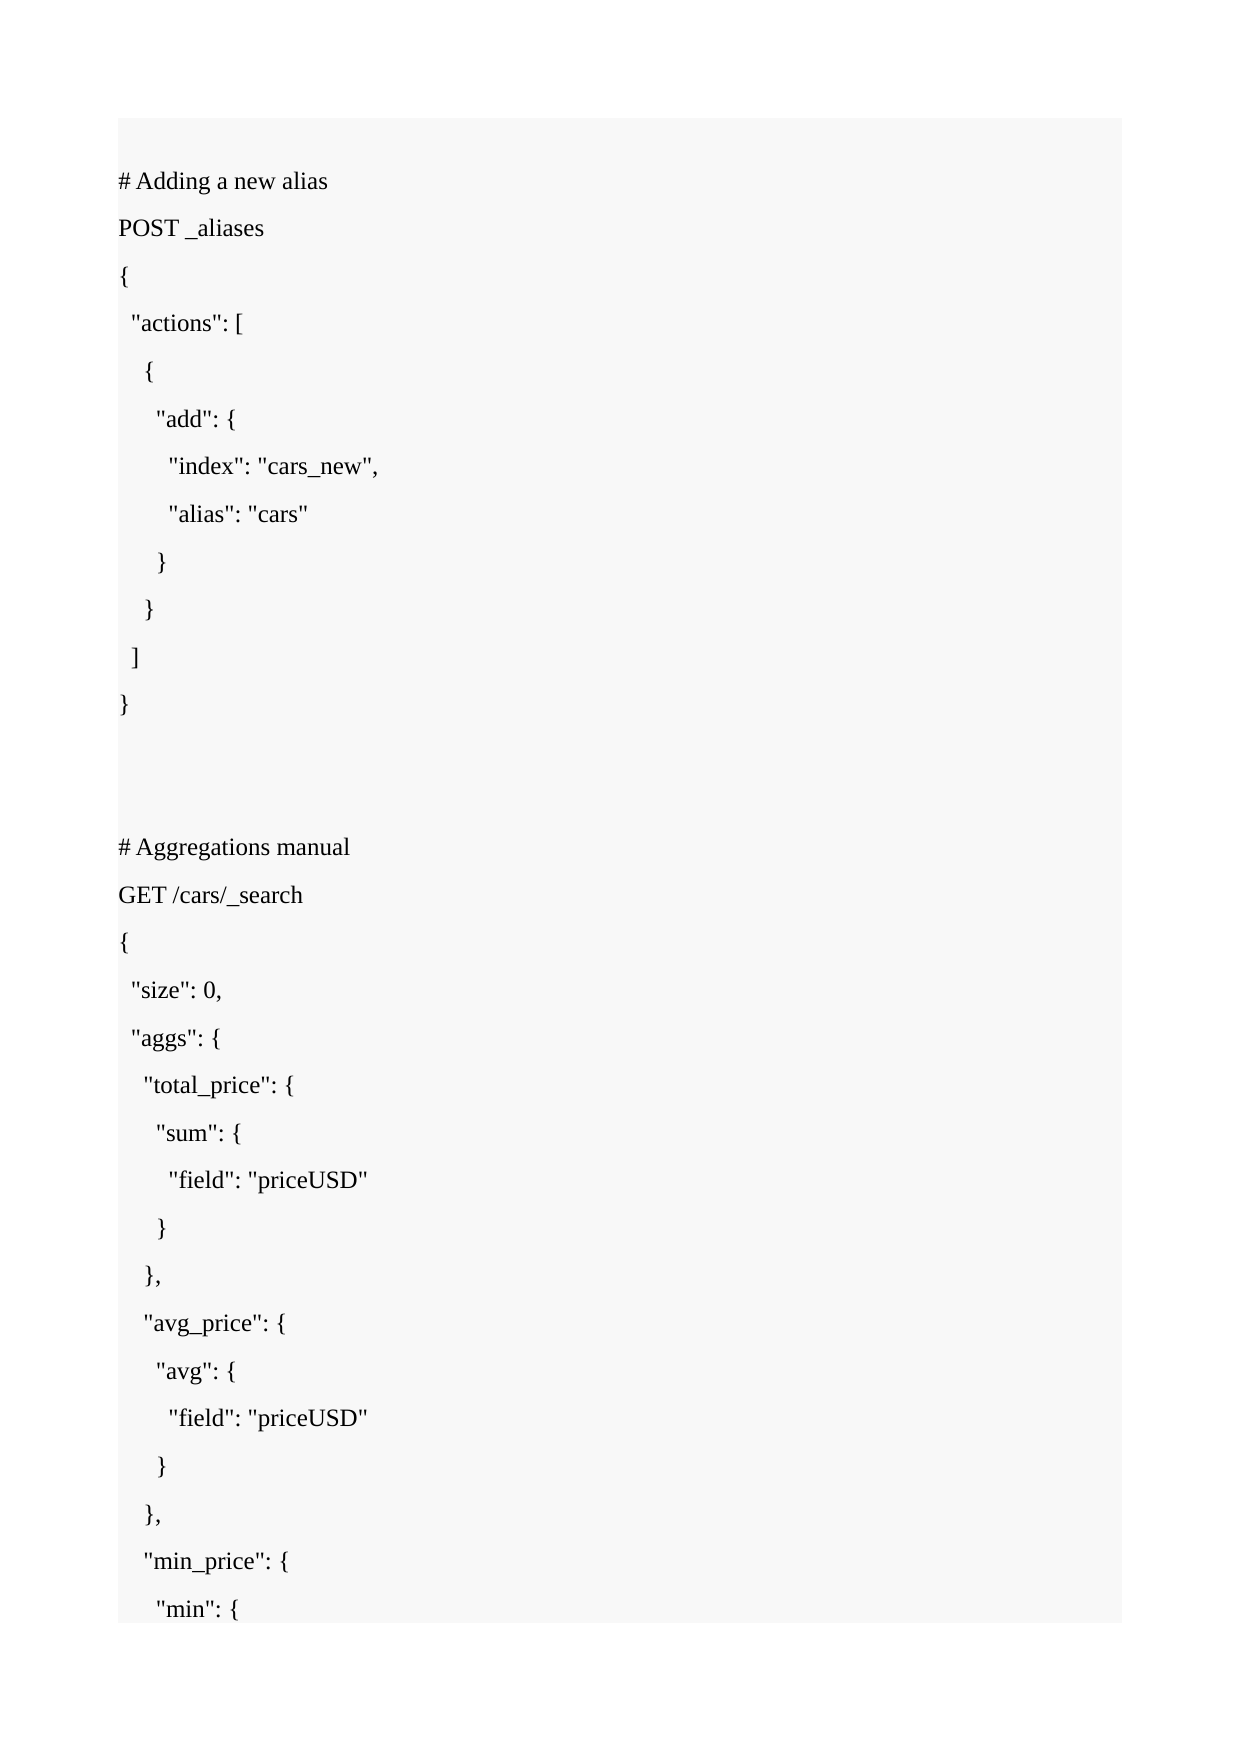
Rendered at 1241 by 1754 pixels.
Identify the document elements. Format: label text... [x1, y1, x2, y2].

text { [118, 261, 1122, 290]
text # Aggregations manual [118, 832, 1122, 861]
text { [118, 927, 1122, 956]
text "field": "priceUSD" [118, 1403, 1122, 1432]
text "aggs": { [118, 1023, 1122, 1051]
text "sum": { [118, 1118, 1122, 1147]
text "avg_price": { [118, 1308, 1122, 1337]
text "add": { [118, 404, 1122, 432]
text "avg": { [118, 1356, 1122, 1384]
text "field": "priceUSD" [118, 1165, 1122, 1194]
text "total_price": { [118, 1070, 1122, 1099]
text }, [118, 1499, 1122, 1527]
text { [118, 356, 1122, 385]
text }, [118, 1261, 1122, 1289]
text "actions": [ [118, 308, 1122, 337]
text } [118, 1451, 1122, 1480]
text # Adding a new alias [118, 166, 1122, 194]
text "index": "cars_new", [118, 451, 1122, 480]
text } [118, 594, 1122, 623]
text } [118, 547, 1122, 575]
text "size": 0, [118, 975, 1122, 1004]
text GET /cars/_search [118, 880, 1122, 908]
text "alias": "cars" [118, 499, 1122, 528]
text } [118, 689, 1122, 718]
text "min_price": { [118, 1546, 1122, 1575]
text "min": { [118, 1594, 1122, 1623]
text ] [118, 642, 1122, 671]
text } [118, 1213, 1122, 1242]
text POST _aliases [118, 213, 1122, 242]
